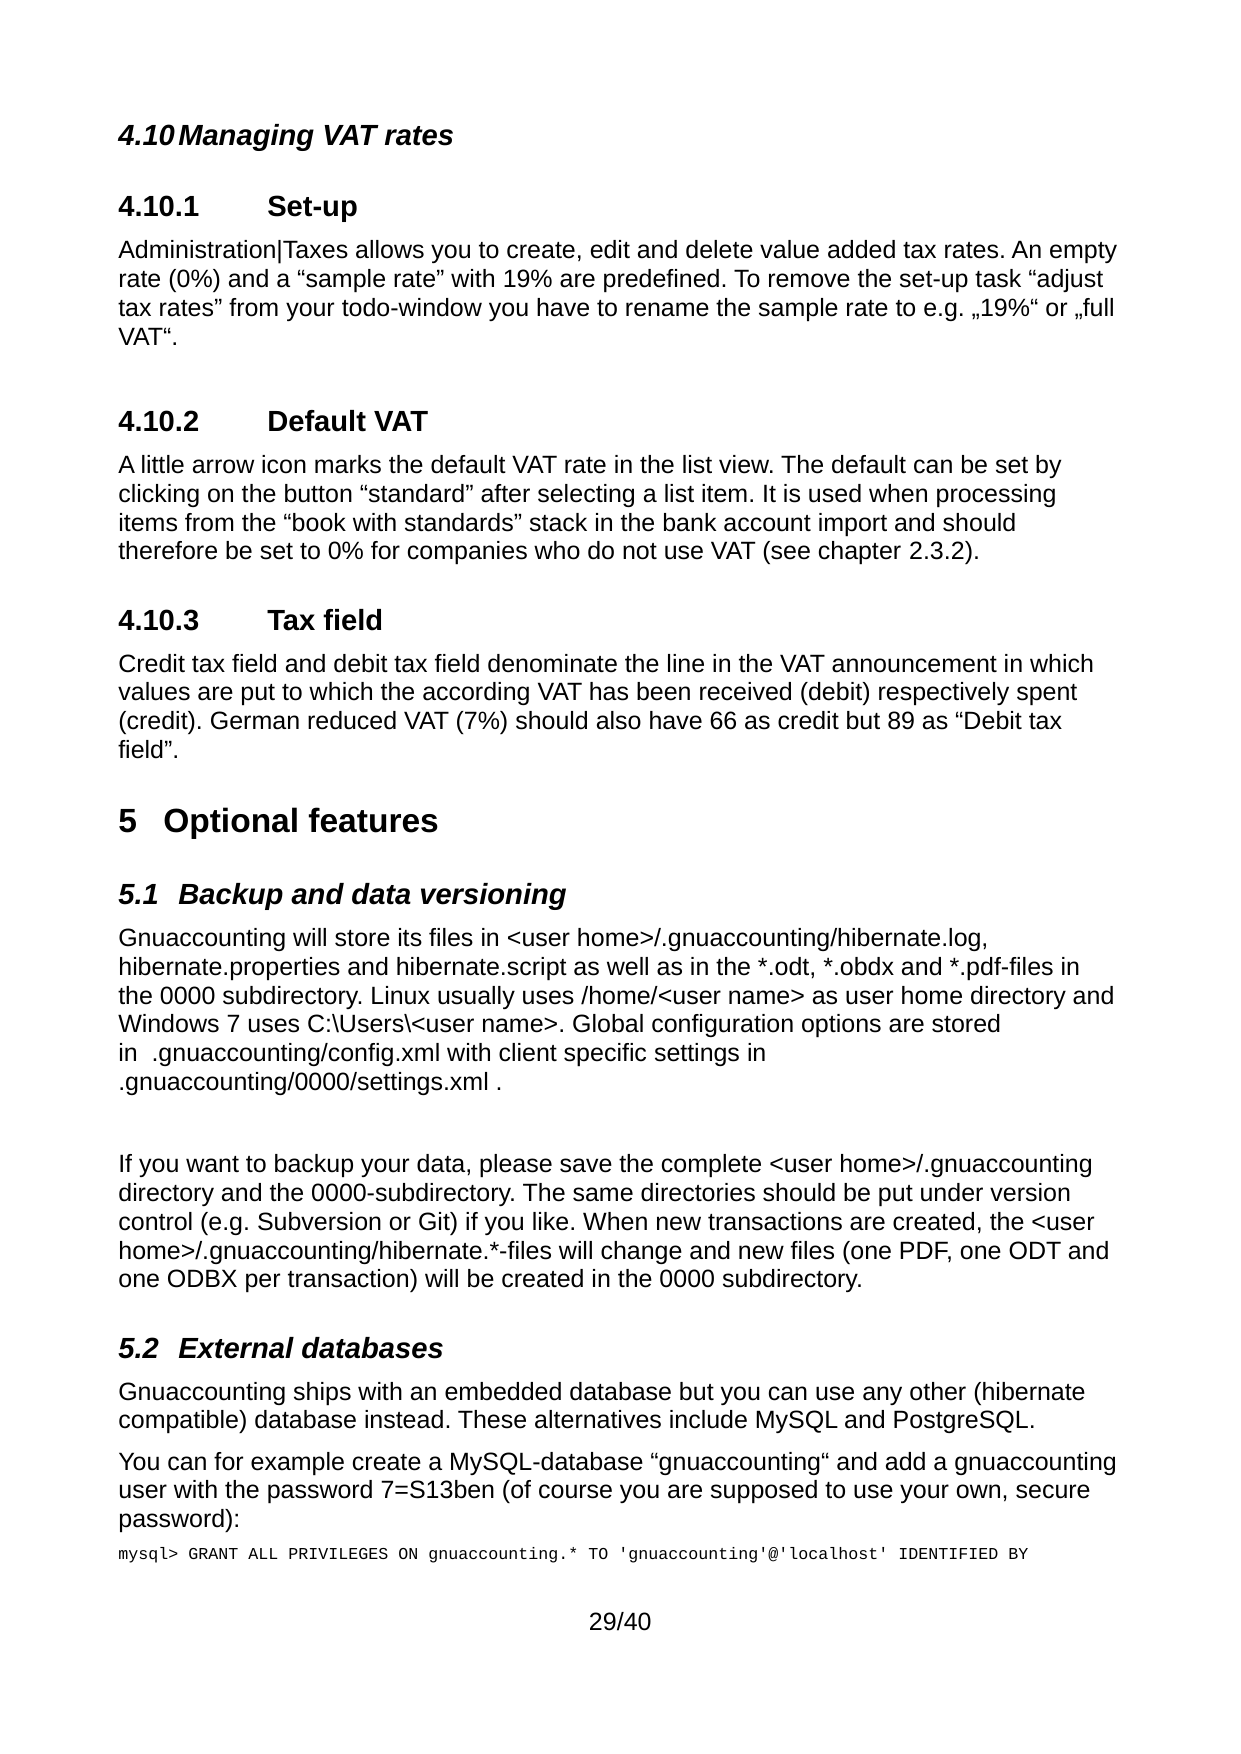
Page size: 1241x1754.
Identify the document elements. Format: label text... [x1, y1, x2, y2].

subtitle Default VAT [118, 404, 1122, 437]
subtitle Set-up [118, 189, 1122, 223]
text Gnuaccounting ships with an embedded database but you can use any other (hibernate compatible) database instead. These alternatives include MySQL and PostgreSQL. [118, 1377, 1122, 1434]
subtitle Managing VAT rates [118, 118, 1122, 152]
text Credit tax field and debit tax field denominate the line in the VAT announcement in which values are put to which the according VAT has been received (debit) respectively spent (credit). German reduced VAT (7%) should also have 66 as credit but 89 as “Debit tax field”. [118, 648, 1122, 763]
text mysql> GRANT ALL PRIVILEGES ON gnuaccounting.* TO 'gnuaccounting'@'localhost' IDENTIFIED BY [118, 1546, 1122, 1564]
text You can for example create a MySQL-database “gnuaccounting“ and add a gnuaccounting user with the password 7=S13ben (of course you are supposed to use your own, secure password): [118, 1447, 1122, 1533]
subtitle Backup and data versioning [118, 877, 1122, 911]
subtitle Tax field [118, 602, 1122, 636]
subtitle Optional features [118, 801, 1122, 840]
text Gnuaccounting will store its files in <user home>/.gnuaccounting/hibernate.log, hibernate.properties and hibernate.script as well as in the *.odt, *.obdx and *.pdf-files in the 0000 subdirectory. Linux usually uses /home/<user name> as user home directory and Windows 7 uses C:\Users\<user name>. Global configuration options are stored in .gnuaccounting/config.xml with client specific settings in .gnuaccounting/0000/settings.xml . [118, 923, 1122, 1096]
subtitle External databases [118, 1331, 1122, 1364]
text A little arrow icon marks the default VAT rate in the list view. The default can be set by clicking on the button “standard” after selecting a list item. It is used when processing items from the “book with standards” stack in the bank account import and should therefore be set to 0% for companies who do not use VAT (see chapter 2.3.2). [118, 450, 1122, 565]
text Administration|Taxes allows you to create, edit and delete value added tax rates. An empty rate (0%) and a “sample rate” with 19% are predefined. To remove the set-up task “adjust tax rates” from your todo-window you have to rename the sample rate to e.g. „19%“ or „full VAT“. [118, 235, 1122, 350]
text If you want to backup your data, please save the complete <user home>/.gnuaccounting directory and the 0000-subdirectory. The same directories should be put under version control (e.g. Subversion or Git) if you like. When new transactions are created, the <user home>/.gnuaccounting/hibernate.*-files will change and new files (one PDF, one ODT and one ODBX per transaction) will be created in the 0000 subdirectory. [118, 1149, 1122, 1293]
